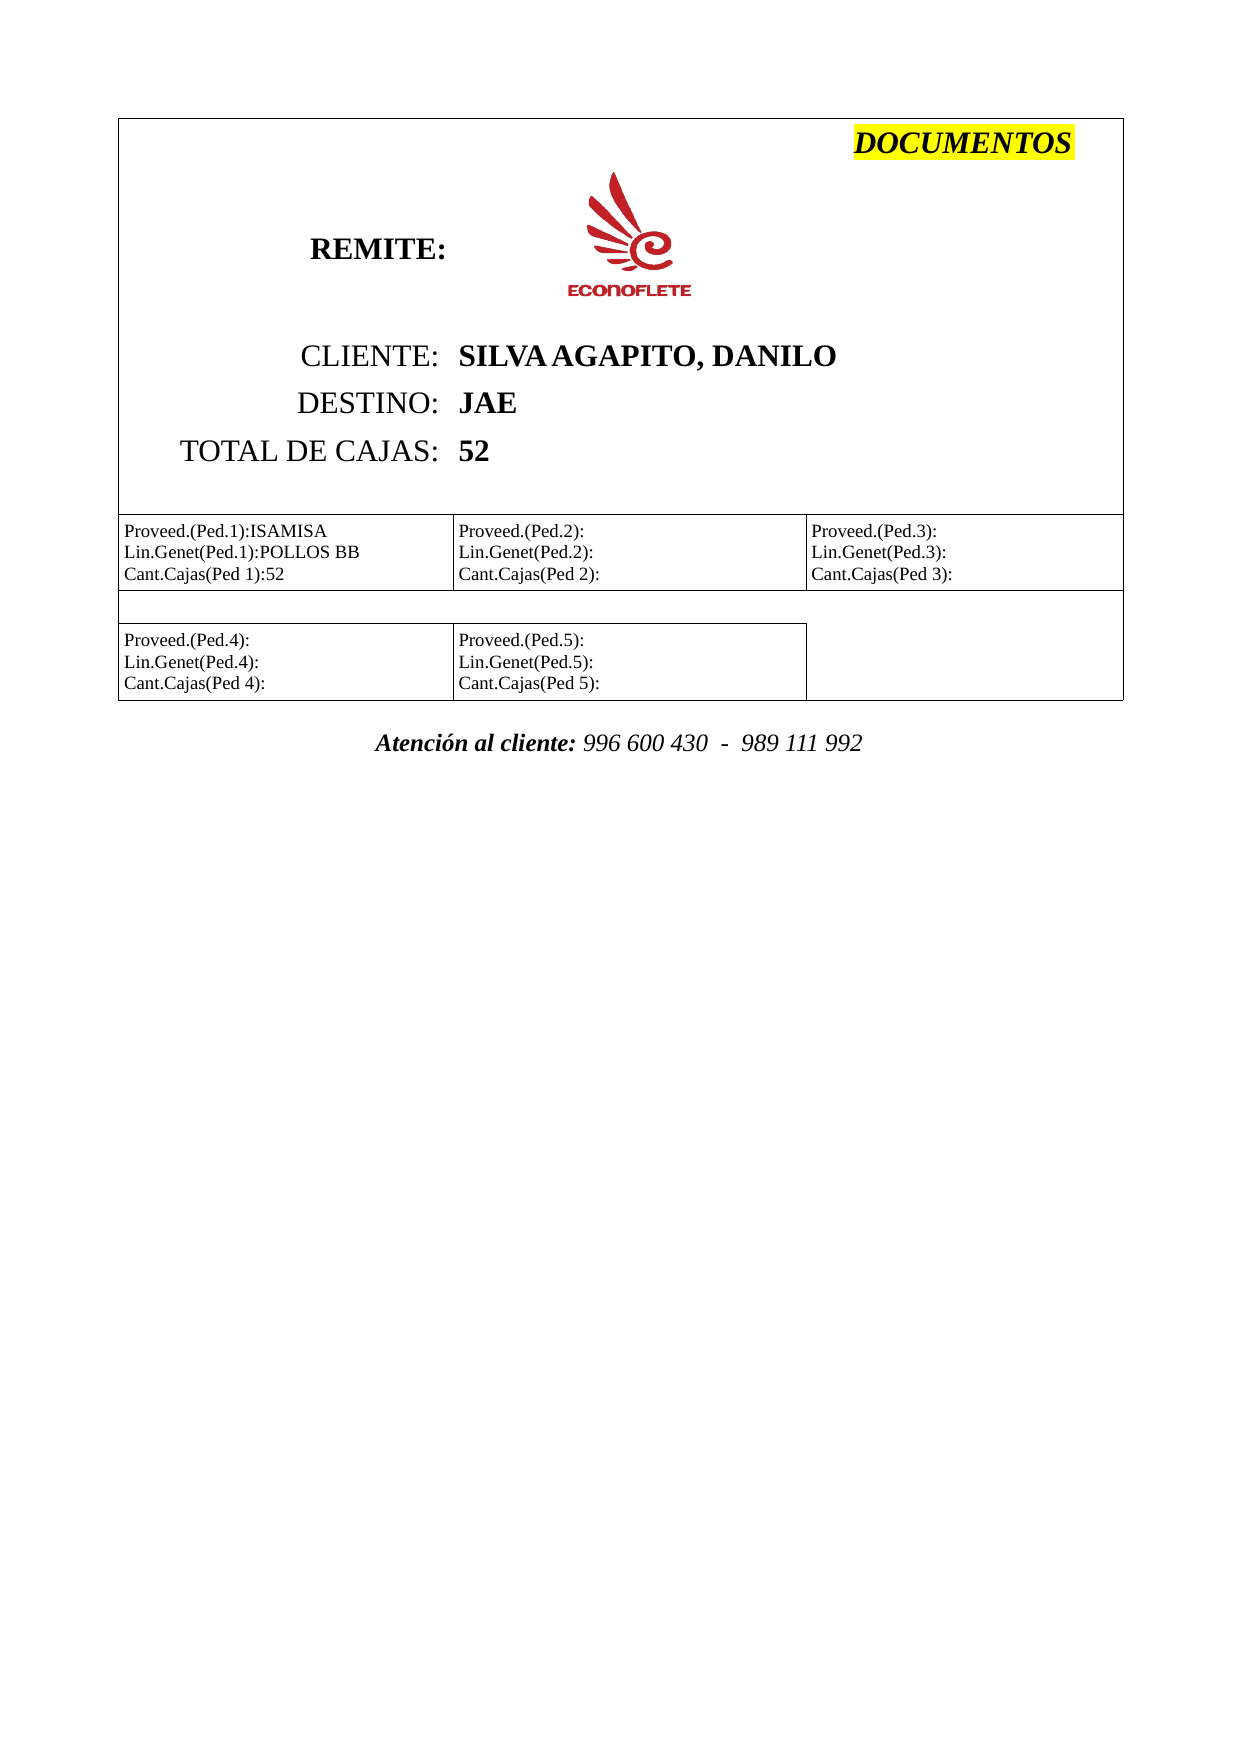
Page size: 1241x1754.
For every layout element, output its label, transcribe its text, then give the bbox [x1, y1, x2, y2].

table_cell [806, 379, 1123, 426]
table_cell [453, 474, 806, 514]
table_cell DESTINO: [119, 379, 453, 426]
table_cell REMITE: [119, 166, 453, 332]
table_header DOCUMENTOS [806, 119, 1123, 166]
table_cell SILVA AGAPITO, DANILO [453, 332, 1123, 379]
table_cell 52 [453, 426, 1123, 474]
table_cell [453, 166, 806, 332]
table_cell [806, 474, 1123, 514]
table_cell [453, 591, 806, 623]
table_cell Proveed.(Ped.5): Lin.Genet(Ped.5): Cant.Cajas(Ped 5): [454, 624, 806, 699]
table_header [119, 119, 453, 166]
table_cell [119, 591, 453, 623]
table_cell Proveed.(Ped.1):ISAMISA Lin.Genet(Ped.1):POLLOS BB Cant.Cajas(Ped 1):52 [119, 515, 453, 590]
table_header [453, 119, 806, 166]
text Atención al cliente: 996 600 430 - 989 111 992 [118, 728, 1122, 757]
table_cell Proveed.(Ped.3): Lin.Genet(Ped.3): Cant.Cajas(Ped 3): [807, 515, 1123, 590]
picture [552, 171, 707, 297]
table_cell Proveed.(Ped.4): Lin.Genet(Ped.4): Cant.Cajas(Ped 4): [119, 624, 453, 699]
table_cell TOTAL DE CAJAS: [119, 426, 453, 474]
table_cell [807, 623, 1123, 699]
table_cell CLIENTE: [119, 332, 453, 379]
table_cell [119, 474, 453, 514]
table_cell [806, 166, 1123, 332]
table_cell [806, 591, 1123, 623]
table_cell JAE [453, 379, 806, 426]
table_cell Proveed.(Ped.2): Lin.Genet(Ped.2): Cant.Cajas(Ped 2): [454, 515, 806, 590]
